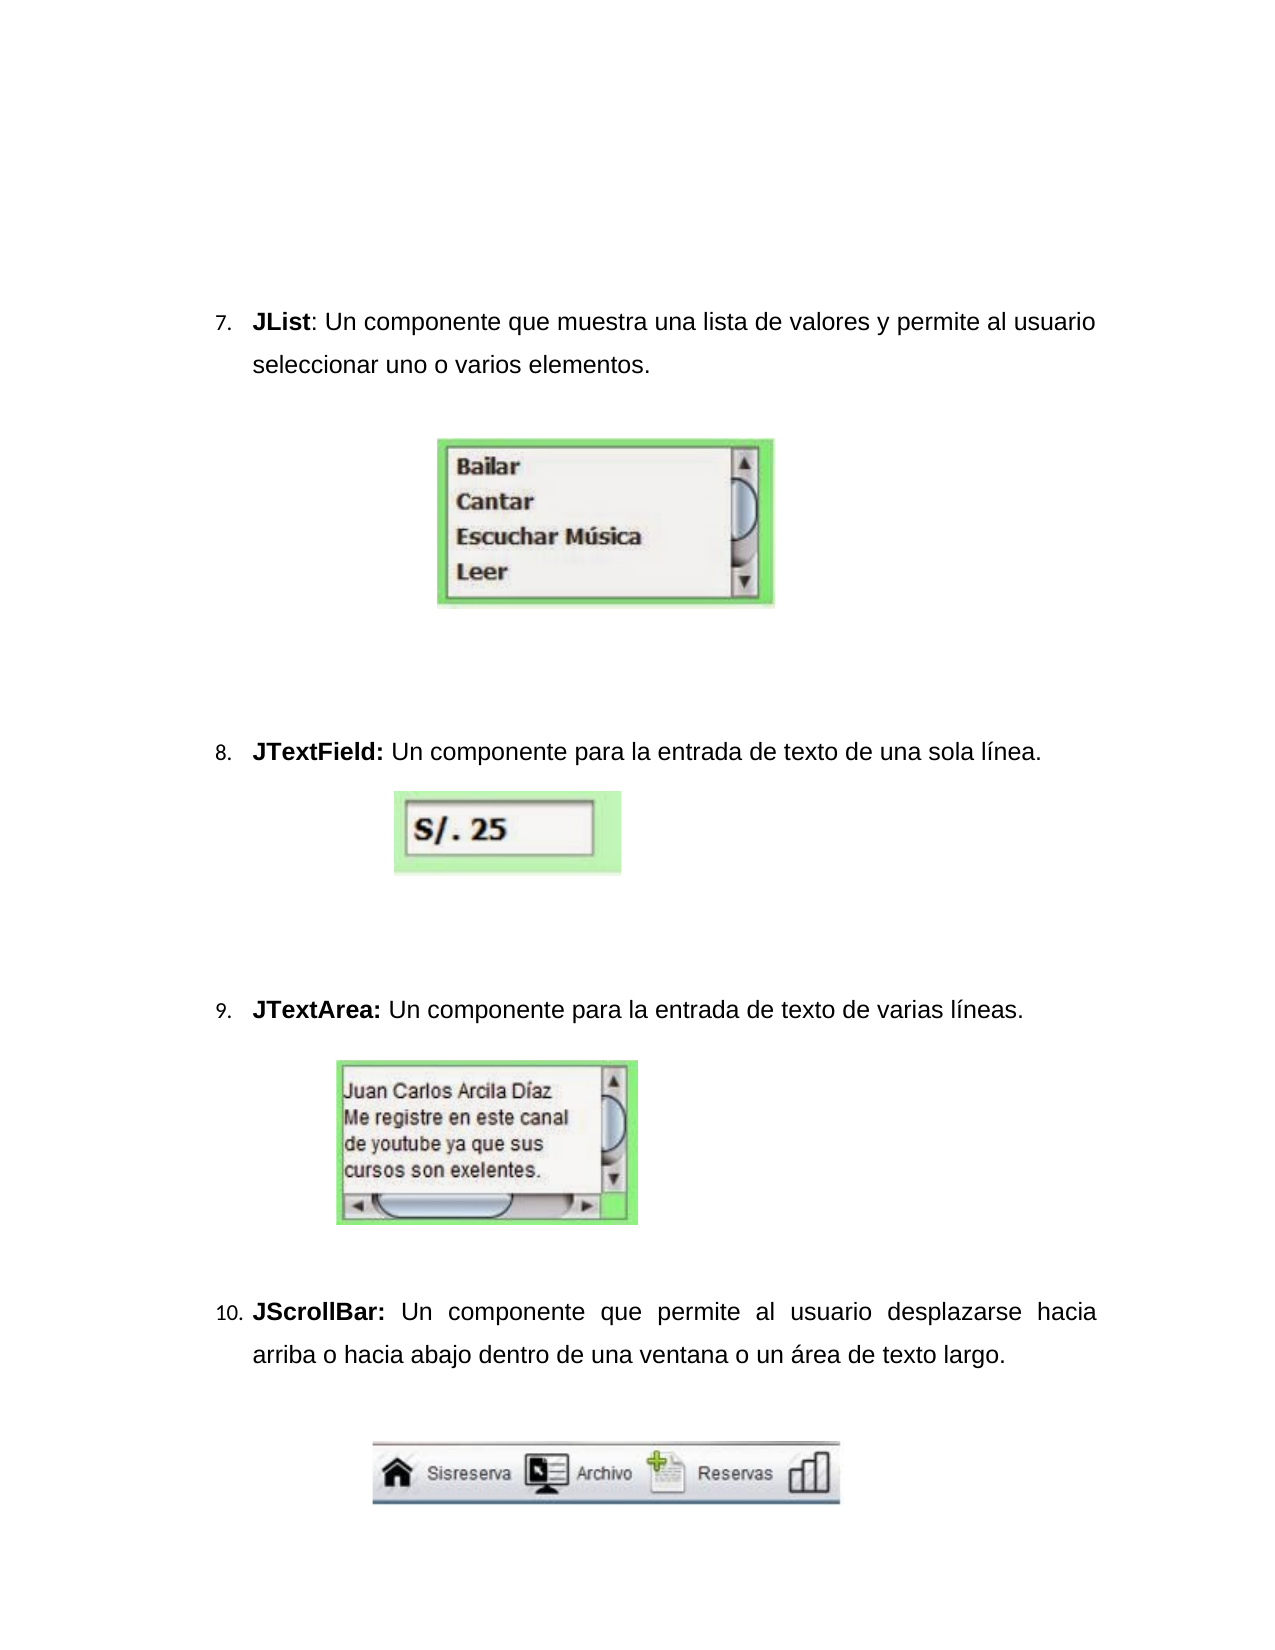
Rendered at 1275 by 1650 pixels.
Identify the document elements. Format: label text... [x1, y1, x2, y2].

list JList: Un componente que muestra una lista de valores y permite al usuario seleccionar uno o varios elementos. [215, 307, 1098, 379]
list JScrollBar: Un componente que permite al usuario desplazarse hacia arriba o hacia abajo dentro de una ventana o un área de texto largo. [215, 1297, 1098, 1369]
list JTextField: Un componente para la entrada de texto de una sola línea. [215, 737, 1098, 766]
list JTextArea: Un componente para la entrada de texto de varias líneas. [215, 995, 1098, 1024]
